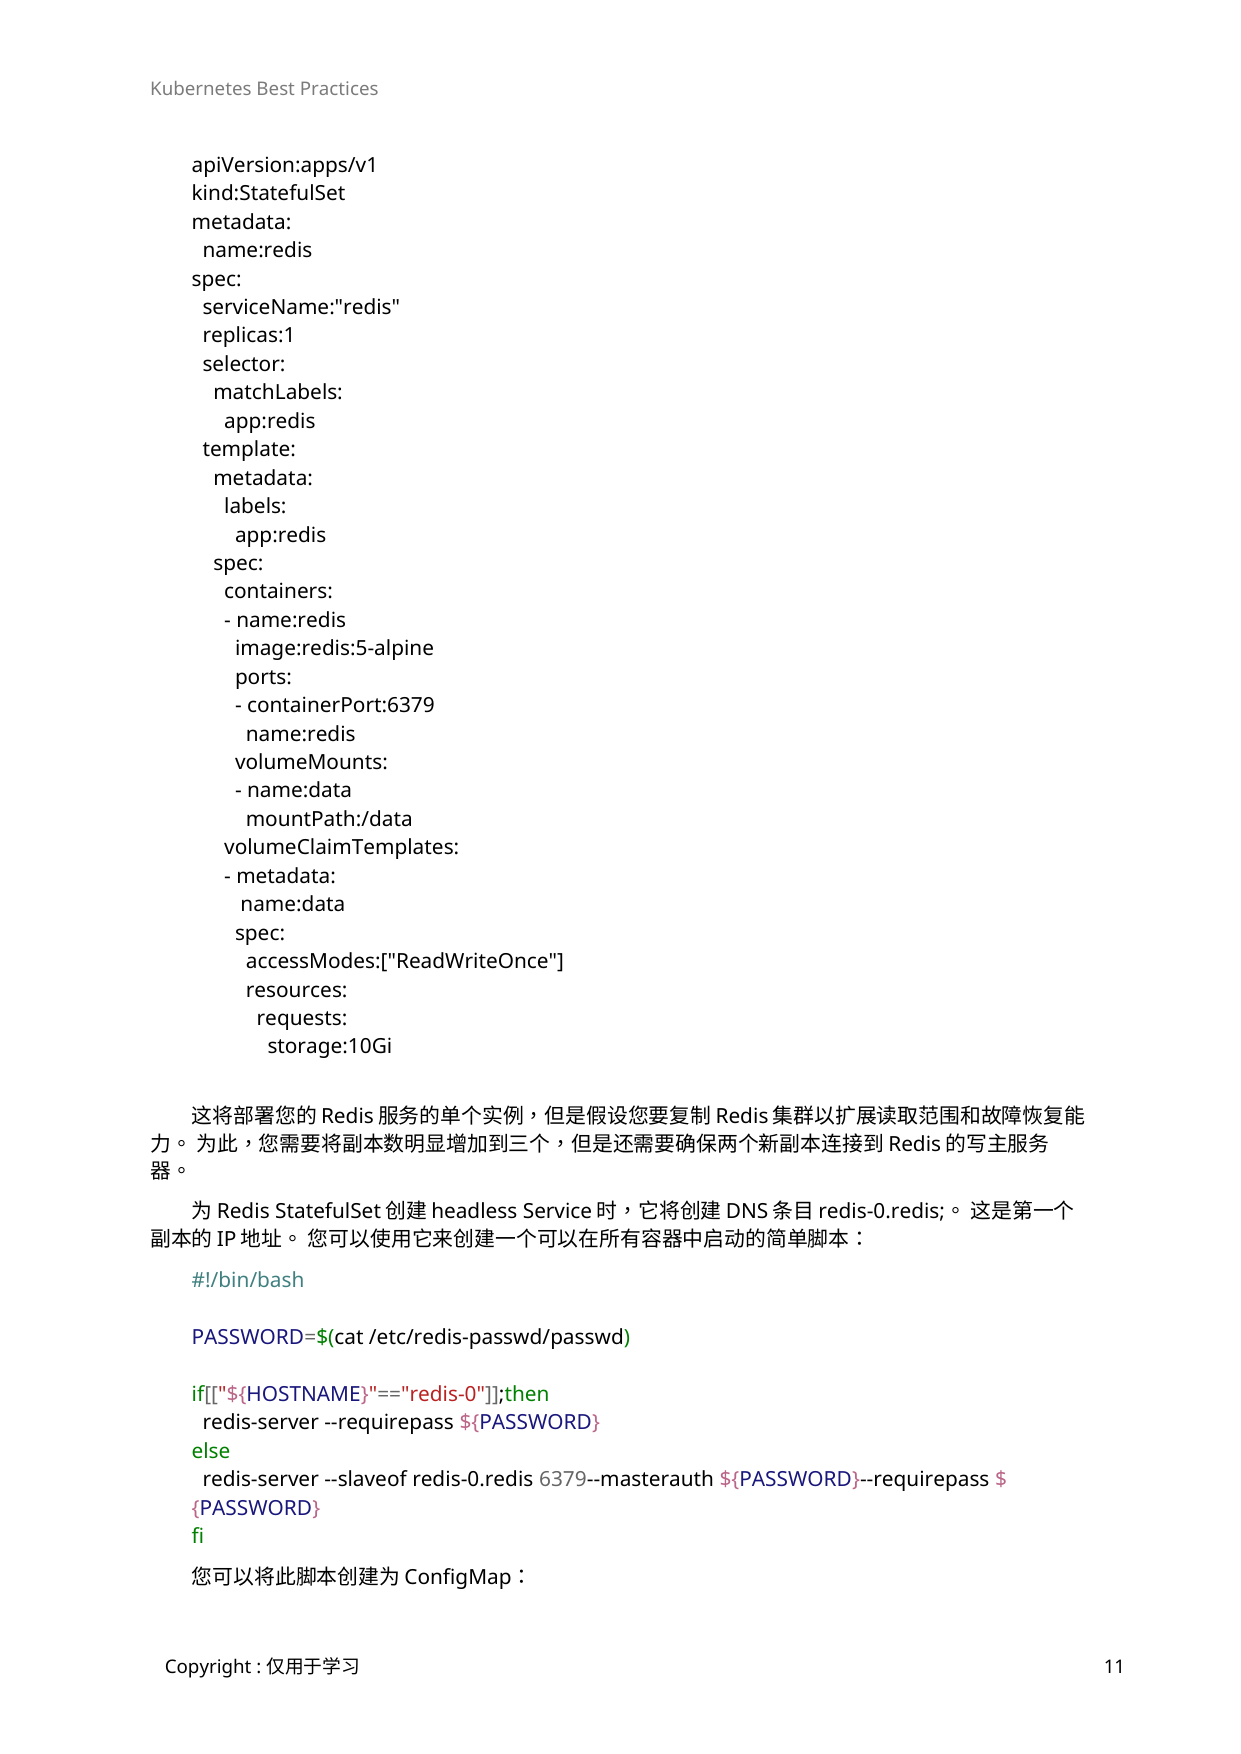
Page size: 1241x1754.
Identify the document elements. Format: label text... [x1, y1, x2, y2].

text 这将部署您的Redis服务的单个实例，但是假设您要复制Redis集群以扩展读取范围和故障恢复能力。 为此，您需要将副本数明显增加到三个，但是还需要确保两个新副本连接到Redis的写主服务器。 [150, 1101, 1090, 1183]
text 您可以将此脚本创建为ConfigMap： [150, 1562, 1090, 1591]
text 为Redis StatefulSet创建headless Service时，它将创建DNS条目redis-0.redis;。 这是第一个副本的IP地址。 您可以使用它来创建一个可以在所有容器中启动的简单脚本： [150, 1196, 1090, 1253]
